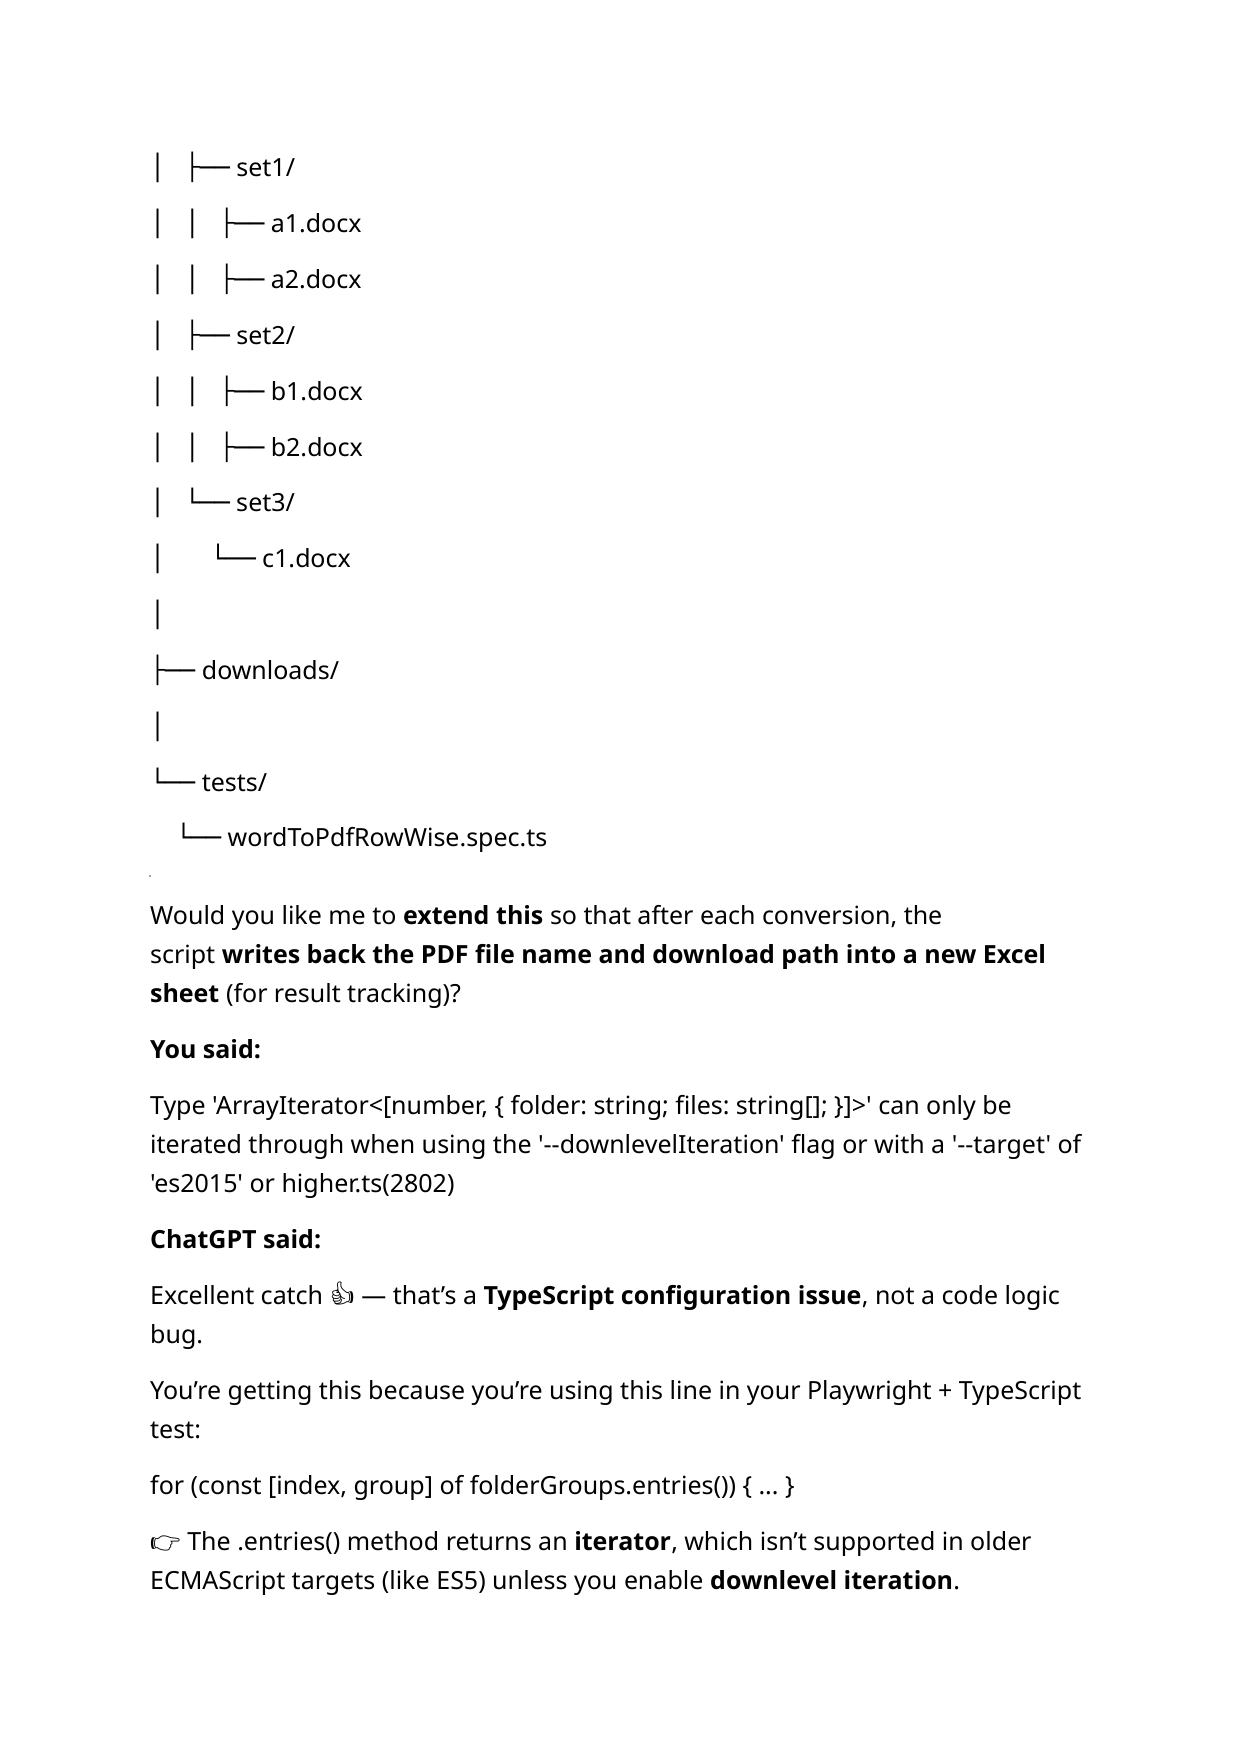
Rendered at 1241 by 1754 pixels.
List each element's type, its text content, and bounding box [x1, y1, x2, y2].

text │ [150, 597, 1090, 631]
text │ [150, 708, 1090, 742]
text You said: [150, 1032, 1090, 1066]
text for (const [index, group] of folderGroups.entries()) { ... } [150, 1468, 1090, 1502]
text │ └── set3/ [150, 485, 1090, 519]
text └── tests/ [150, 764, 1090, 798]
text │ ├── set2/ [150, 317, 1090, 352]
text └── wordToPdfRowWise.spec.ts [150, 820, 1090, 854]
text │ ├── set1/ [150, 150, 1090, 184]
text │ │ ├── b2.docx [150, 429, 1090, 463]
text ├── downloads/ [150, 652, 1090, 687]
text ChatGPT said: [150, 1222, 1090, 1256]
text Would you like me to extend this so that after each conversion, the script writes back the PDF file name and download path into a new Excel sheet (for result tracking)? [150, 898, 1090, 1010]
text You’re getting this because you’re using this line in your Playwright + TypeScript test: [150, 1373, 1090, 1446]
text │ │ ├── a1.docx [150, 206, 1090, 240]
text │ └── c1.docx [150, 541, 1090, 575]
text Excellent catch 👍 — that’s a TypeScript configuration issue, not a code logic bug. [150, 1278, 1090, 1351]
text │ │ ├── b1.docx [150, 373, 1090, 407]
text │ │ ├── a2.docx [150, 262, 1090, 296]
text Type 'ArrayIterator<[number, { folder: string; files: string[]; }]>' can only be iterated through when using the '--downlevelIteration' flag or with a '--target' of 'es2015' or higher.ts(2802) [150, 1088, 1090, 1200]
text 👉 The .entries() method returns an iterator, which isn’t supported in older ECMAScript targets (like ES5) unless you enable downlevel iteration. [150, 1524, 1090, 1597]
